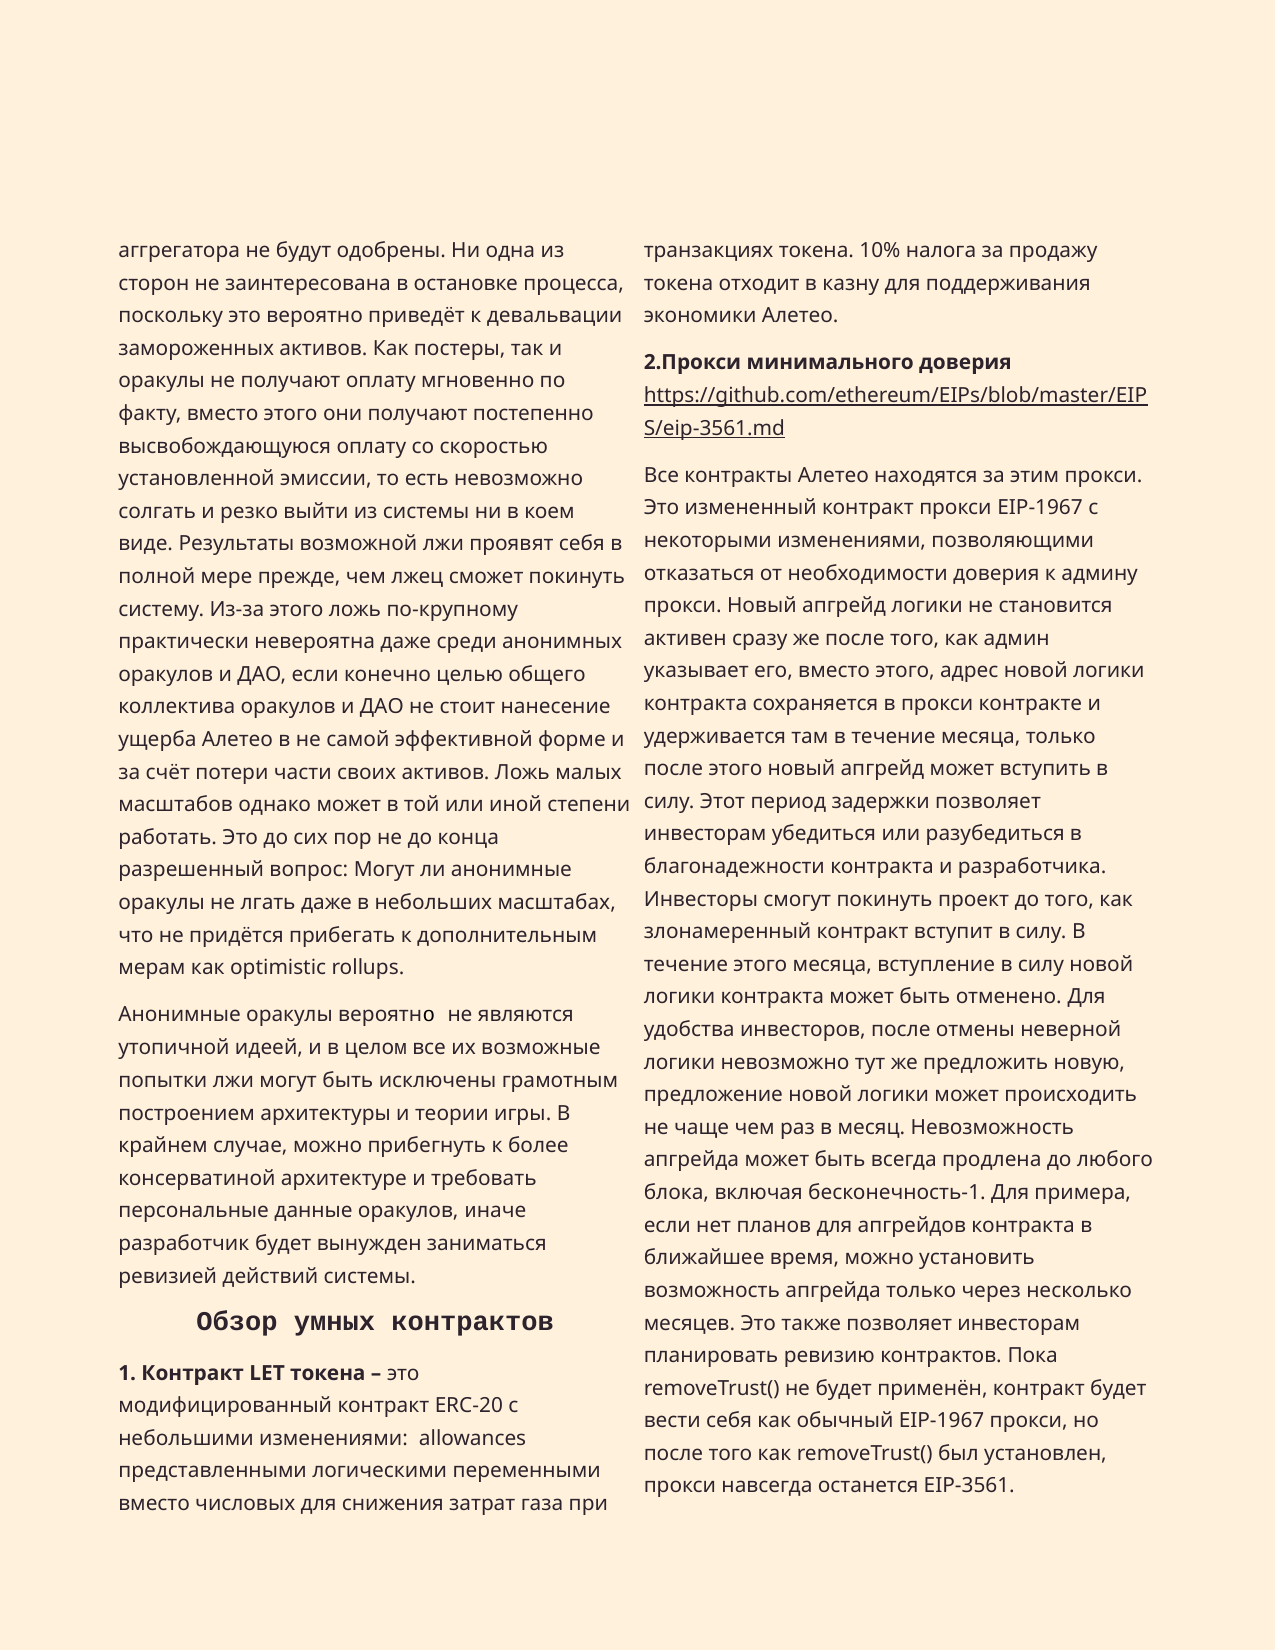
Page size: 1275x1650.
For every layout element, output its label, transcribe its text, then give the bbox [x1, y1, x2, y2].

text Обзор умных контрактов [118, 1308, 632, 1339]
text транзакциях токена. 10% налога за продажу токена отходит в казну для поддерживания экономики Алетео. [643, 235, 1157, 329]
text 1. Контракт LET токена – это модифицированный контракт ERC-20 с небольшими изменениями: allowances представленными логическими переменными вместо числовых для снижения затрат газа при [118, 1358, 632, 1517]
text Анонимные оракулы вероятно не являются утопичной идеей, и в целом все их возможные попытки лжи могут быть исключены грамотным построением архитектуры и теории игры. В крайнем случае, можно прибегнуть к более консерватиной архитектуре и требовать персональные данные оракулов, иначе разработчик будет вынужден заниматься ревизией действий системы. [118, 999, 632, 1289]
text аггрегатора не будут одобрены. Ни одна из сторон не заинтересована в остановке процесса, поскольку это вероятно приведёт к девальвации замороженных активов. Как постеры, так и оракулы не получают оплату мгновенно по факту, вместо этого они получают постепенно высвобождающуюся оплату со скоростью установленной эмиссии, то есть невозможно солгать и резко выйти из системы ни в коем виде. Результаты возможной лжи проявят себя в полной мере прежде, чем лжец сможет покинуть систему. Из-за этого ложь по-крупному практически невероятна даже среди анонимных оракулов и ДАО, если конечно целью общего коллектива оракулов и ДАО не стоит нанесение ущерба Алетео в не самой эффективной форме и за счёт потери части своих активов. Ложь малых масштабов однако может в той или иной степени работать. Это до сих пор не до конца разрешенный вопрос: Могут ли анонимные оракулы не лгать даже в небольших масштабах, что не придётся прибегать к дополнительным мерам как optimistic rollups. [118, 235, 632, 981]
text 2.Прокси минимального доверия https://github.com/ethereum/EIPs/blob/master/EIPS/eip-3561.md [643, 347, 1157, 441]
text Все контракты Алетео находятся за этим прокси. Это измененный контракт прокси EIP-1967 с некоторыми изменениями, позволяющими отказаться от необходимости доверия к админу прокси. Новый апгрейд логики не становится активен сразу же после того, как админ указывает его, вместо этого, адрес новой логики контракта сохраняется в прокси контракте и удерживается там в течение месяца, только после этого новый апгрейд может вступить в силу. Этот период задержки позволяет инвесторам убедиться или разубедиться в благонадежности контракта и разработчика. Инвесторы смогут покинуть проект до того, как злонамеренный контракт вступит в силу. В течение этого месяца, вступление в силу новой логики контракта может быть отменено. Для удобства инвесторов, после отмены неверной логики невозможно тут же предложить новую, предложение новой логики может происходить не чаще чем раз в месяц. Невозможность апгрейда может быть всегда продлена до любого блока, включая бесконечность-1. Для примера, если нет планов для апгрейдов контракта в ближайшее время, можно установить возможность апгрейда только через несколько месяцев. Это также позволяет инвесторам планировать ревизию контрактов. Пока removeTrust() не будет применён, контракт будет вести себя как обычный EIP-1967 прокси, но после того как removeTrust() был установлен, прокси навсегда останется EIP-3561. [643, 460, 1157, 1499]
